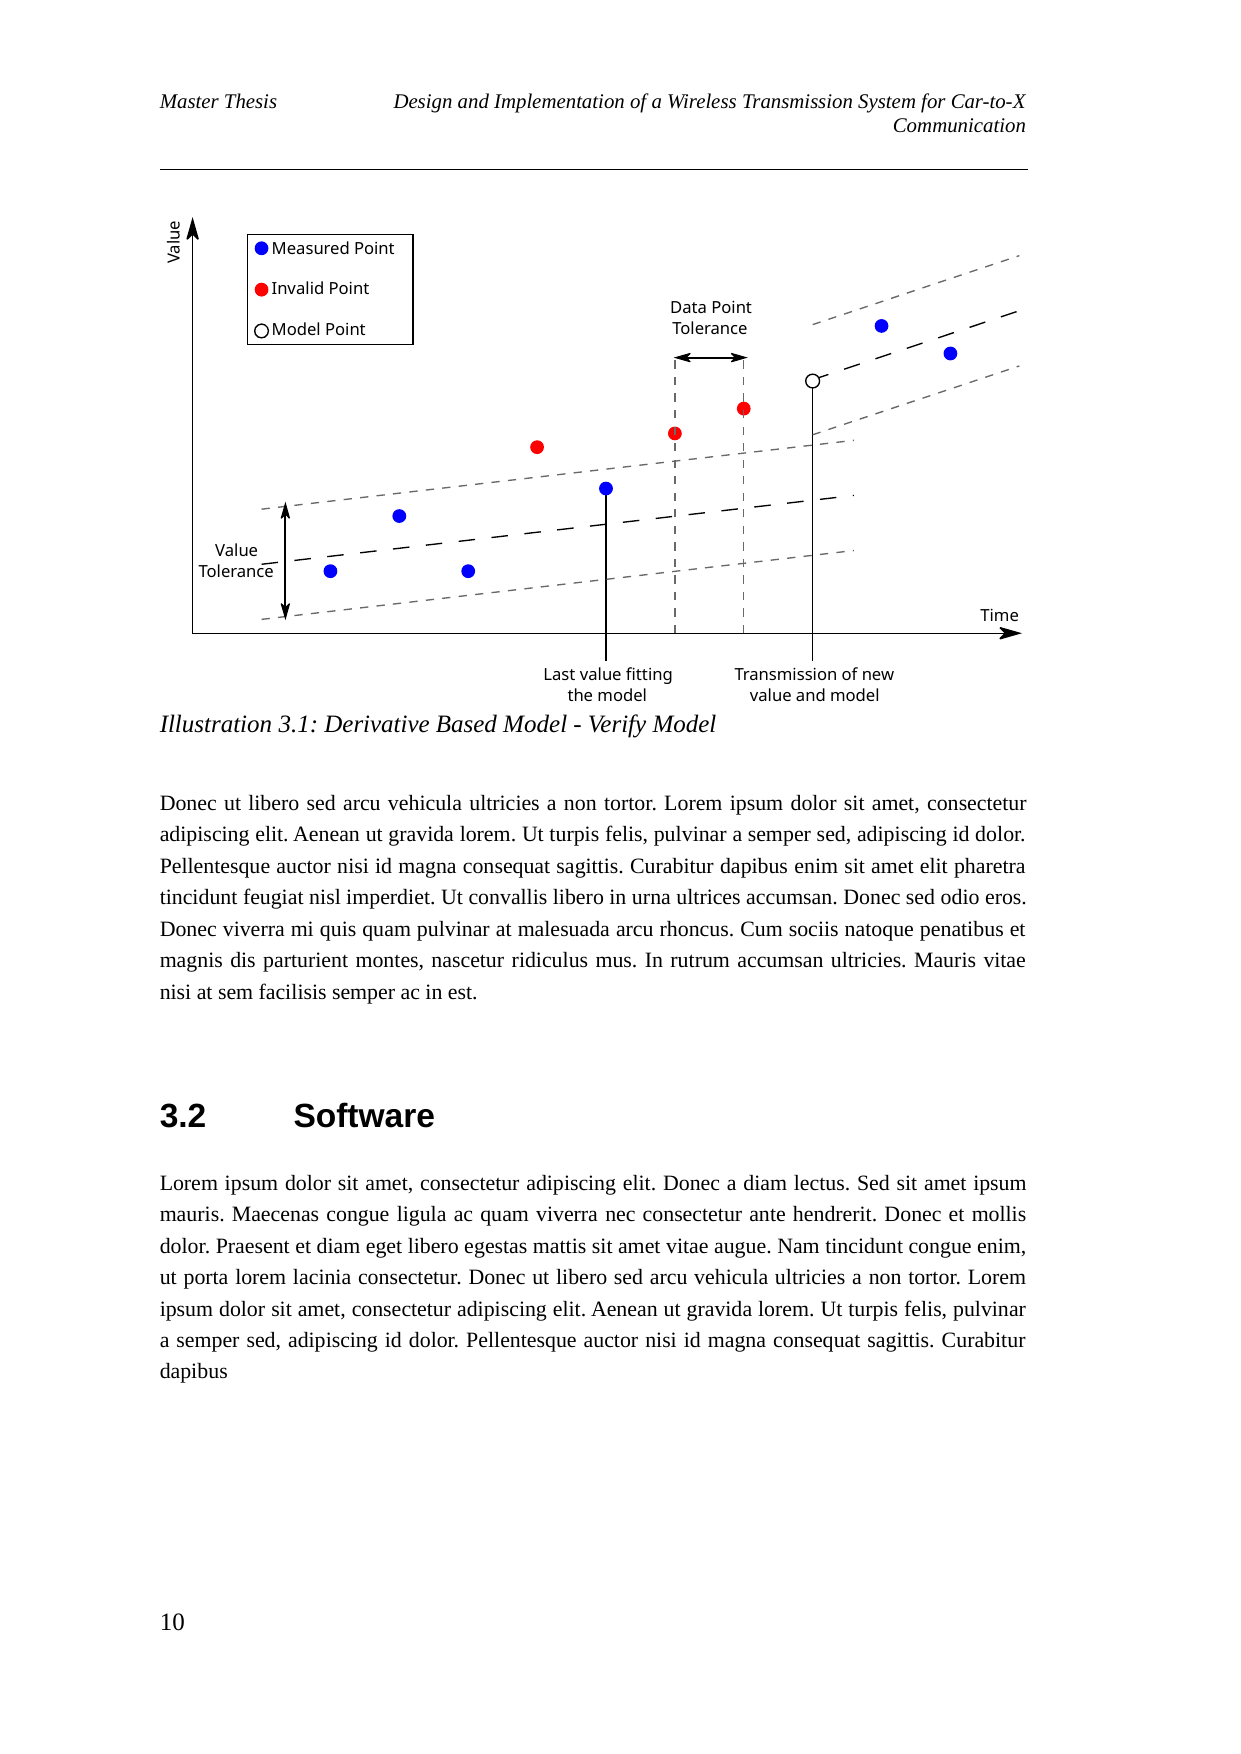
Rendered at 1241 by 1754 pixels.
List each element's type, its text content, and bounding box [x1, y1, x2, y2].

text Donec ut libero sed arcu vehicula ultricies a non tortor. Lorem ipsum dolor sit amet, consectetur adipiscing elit. Aenean ut gravida lorem. Ut turpis felis, pulvinar a semper sed, adipiscing id dolor. Pellentesque auctor nisi id magna consequat sagittis. Curabitur dapibus enim sit amet elit pharetra tincidunt feugiat nisl imperdiet. Ut convallis libero in urna ultrices accumsan. Donec sed odio eros. Donec viverra mi quis quam pulvinar at malesuada arcu rhoncus. Cum sociis natoque penatibus et magnis dis parturient montes, nascetur ridiculus mus. In rutrum accumsan ultricies. Mauris vitae nisi at sem facilisis semper ac in est. [159, 790, 1028, 1004]
text Lorem ipsum dolor sit amet, consectetur adipiscing elit. Donec a diam lectus. Sed sit amet ipsum mauris. Maecenas congue ligula ac quam viverra nec consectetur ante hendrerit. Donec et mollis dolor. Praesent et diam eget libero egestas mattis sit amet vitae augue. Nam tincidunt congue enim, ut porta lorem lacinia consectetur. Donec ut libero sed arcu vehicula ultricies a non tortor. Lorem ipsum dolor sit amet, consectetur adipiscing elit. Aenean ut gravida lorem. Ut turpis felis, pulvinar a semper sed, adipiscing id dolor. Pellentesque auctor nisi id magna consequat sagittis. Curabitur dapibus [159, 1170, 1028, 1384]
text Illustration 3.1: Derivative Based Model - Verify Model [159, 212, 1028, 738]
subtitle Software [159, 1096, 1028, 1134]
